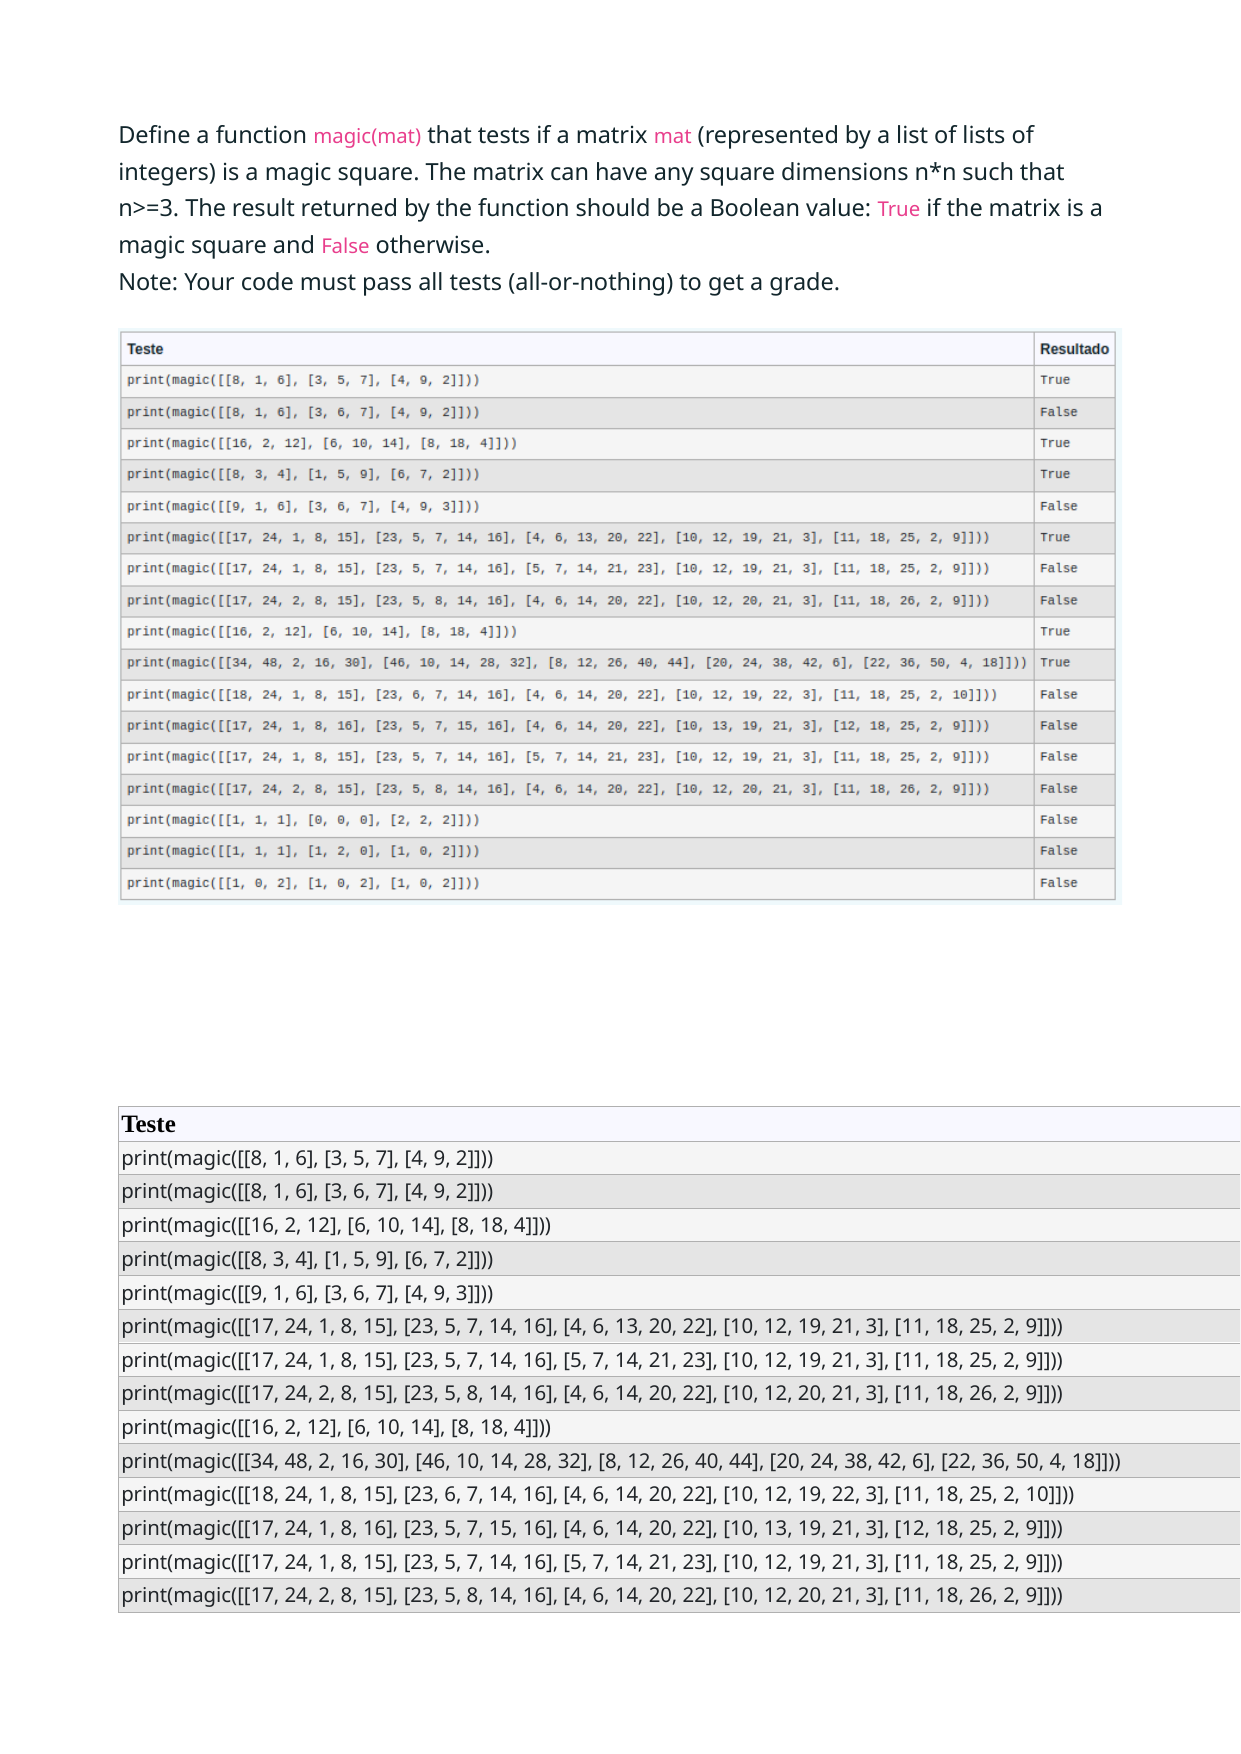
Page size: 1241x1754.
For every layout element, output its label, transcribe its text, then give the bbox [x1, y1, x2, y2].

table_cell print(magic([[17, 24, 1, 8, 15], [23, 5, 7, 14, 16], [4, 6, 13, 20, 22], [10, 12, 19, 21, 3], [11, 18, 25, 2, 9]])) [119, 1310, 1240, 1342]
table_cell print(magic([[8, 1, 6], [3, 5, 7], [4, 9, 2]])) [119, 1142, 1240, 1174]
table_cell print(magic([[8, 3, 4], [1, 5, 9], [6, 7, 2]])) [119, 1242, 1240, 1275]
table_cell print(magic([[9, 1, 6], [3, 6, 7], [4, 9, 3]])) [119, 1276, 1240, 1309]
table_cell print(magic([[17, 24, 1, 8, 15], [23, 5, 7, 14, 16], [5, 7, 14, 21, 23], [10, 12, 19, 21, 3], [11, 18, 25, 2, 9]])) [119, 1545, 1240, 1578]
table_cell print(magic([[18, 24, 1, 8, 15], [23, 6, 7, 14, 16], [4, 6, 14, 20, 22], [10, 12, 19, 22, 3], [11, 18, 25, 2, 10]])) [119, 1478, 1240, 1511]
table_cell print(magic([[17, 24, 1, 8, 16], [23, 5, 7, 15, 16], [4, 6, 14, 20, 22], [10, 13, 19, 21, 3], [12, 18, 25, 2, 9]])) [119, 1512, 1240, 1544]
table_cell print(magic([[17, 24, 1, 8, 15], [23, 5, 7, 14, 16], [5, 7, 14, 21, 23], [10, 12, 19, 21, 3], [11, 18, 25, 2, 9]])) [119, 1344, 1240, 1376]
table_cell print(magic([[34, 48, 2, 16, 30], [46, 10, 14, 28, 32], [8, 12, 26, 40, 44], [20, 24, 38, 42, 6], [22, 36, 50, 4, 18]])) [119, 1444, 1240, 1477]
table_cell print(magic([[17, 24, 2, 8, 15], [23, 5, 8, 14, 16], [4, 6, 14, 20, 22], [10, 12, 20, 21, 3], [11, 18, 26, 2, 9]])) [119, 1377, 1240, 1410]
text Note: Your code must pass all tests (all-or-nothing) to get a grade. [118, 265, 1122, 297]
table_cell print(magic([[16, 2, 12], [6, 10, 14], [8, 18, 4]])) [119, 1209, 1240, 1241]
table_cell print(magic([[17, 24, 2, 8, 15], [23, 5, 8, 14, 16], [4, 6, 14, 20, 22], [10, 12, 20, 21, 3], [11, 18, 26, 2, 9]])) [119, 1579, 1240, 1612]
table_cell print(magic([[16, 2, 12], [6, 10, 14], [8, 18, 4]])) [119, 1411, 1240, 1443]
table_header Teste [119, 1107, 1240, 1141]
picture [118, 328, 1123, 905]
table_cell print(magic([[8, 1, 6], [3, 6, 7], [4, 9, 2]])) [119, 1175, 1240, 1208]
text Define a function magic(mat) that tests if a matrix mat (represented by a list of lists of integers) is a magic square. The matrix can have any square dimensions n*n such that n>=3. The result returned by the function should be a Boolean value: True if the matrix is a magic square and False otherwise. [118, 118, 1122, 260]
